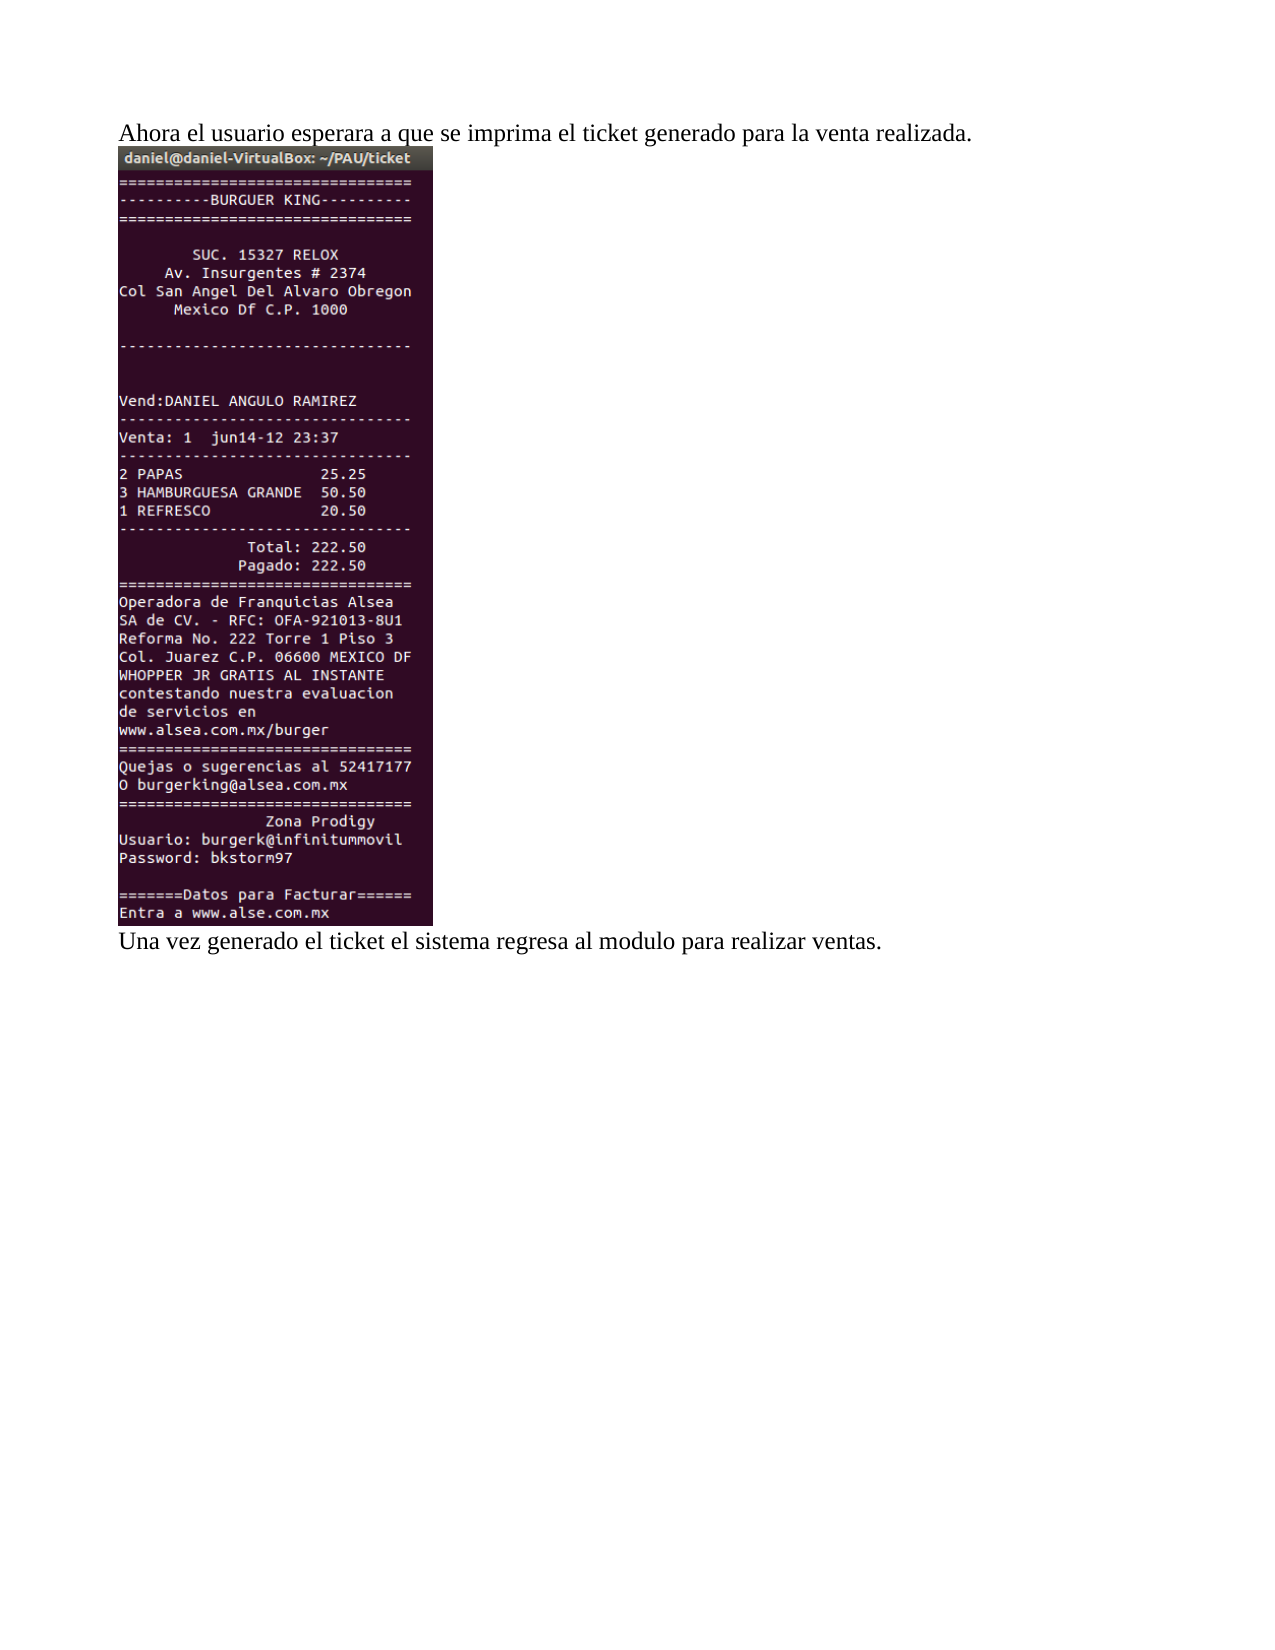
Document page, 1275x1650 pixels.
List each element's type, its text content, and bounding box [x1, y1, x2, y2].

text Ahora el usuario esperara a que se imprima el ticket generado para la venta realizada. [118, 118, 1157, 147]
text Una vez generado el ticket el sistema regresa al modulo para realizar ventas. [118, 926, 1157, 955]
